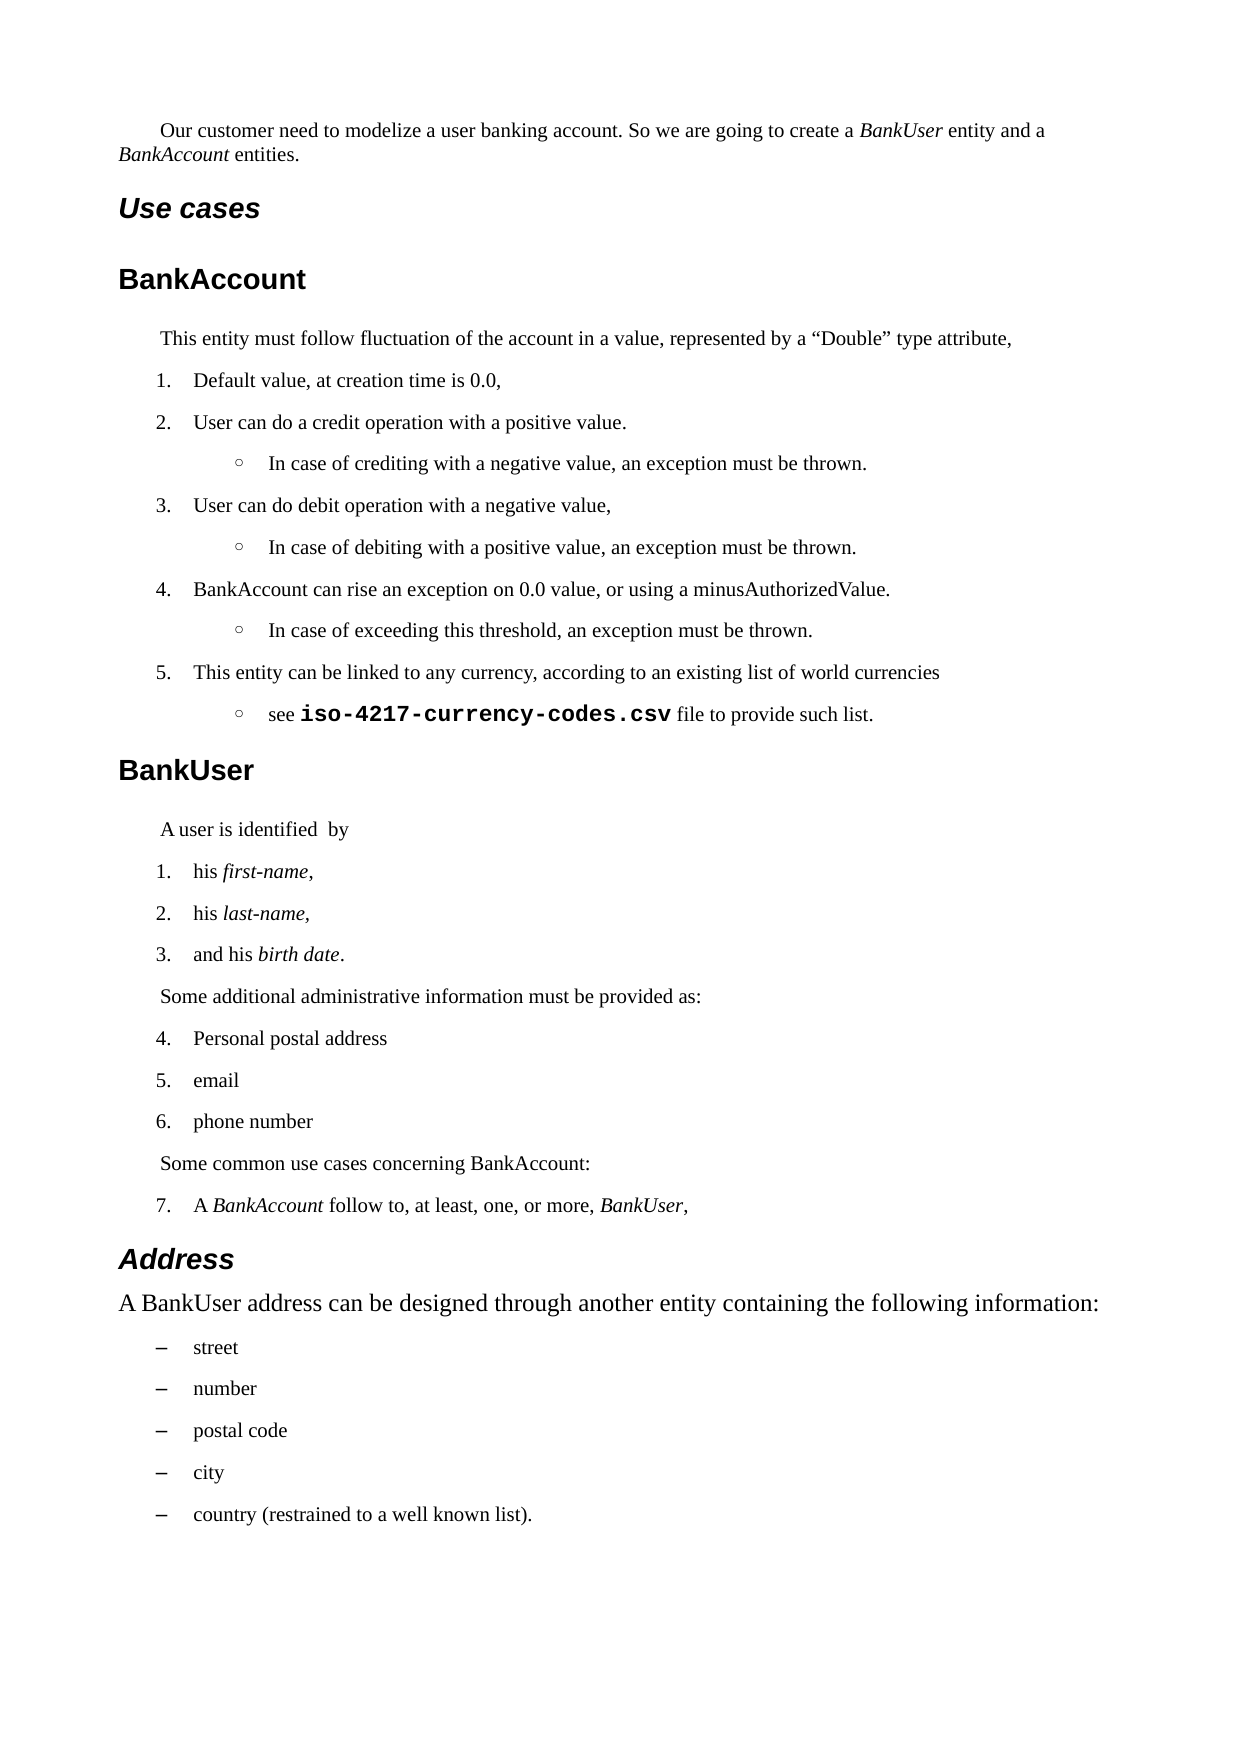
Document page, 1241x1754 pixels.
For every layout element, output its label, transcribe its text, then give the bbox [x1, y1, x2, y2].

text Our customer need to modelize a user banking account. So we are going to create a BankUser entity and a BankAccount entities. [118, 118, 1122, 166]
list phone number [156, 1109, 1122, 1133]
subtitle BankUser [118, 753, 1122, 787]
list and his birth date. [156, 942, 1122, 966]
text A BankUser address can be designed through another entity containing the following information: [118, 1288, 1122, 1317]
list BankAccount can rise an exception on 0.0 value, or using a minusAuthorizedValue. [156, 577, 1122, 601]
list In case of crediting with a negative value, an exception must be thrown. [231, 451, 1122, 475]
list In case of debiting with a positive value, an exception must be thrown. [231, 535, 1122, 559]
list User can do a credit operation with a positive value. [156, 409, 1122, 434]
list Default value, at creation time is 0.0, [156, 368, 1122, 392]
text Some additional administrative information must be provided as: [118, 984, 1122, 1008]
list email [156, 1068, 1122, 1092]
list A BankAccount follow to, at least, one, or more, BankUser, [156, 1193, 1122, 1217]
list User can do debit operation with a negative value, [156, 493, 1122, 517]
list In case of exceeding this threshold, an exception must be thrown. [231, 618, 1122, 642]
text This entity must follow fluctuation of the account in a value, represented by a “Double” type attribute, [118, 326, 1122, 350]
text A user is identified by [118, 817, 1122, 841]
list Personal postal address [156, 1026, 1122, 1050]
list his last-name, [156, 901, 1122, 925]
list street [156, 1334, 1122, 1359]
list number [156, 1376, 1122, 1400]
subtitle Address [118, 1242, 1122, 1276]
list see iso-4217-currency-codes.csv file to provide such list. [231, 702, 1122, 728]
text Some common use cases concerning BankAccount: [118, 1151, 1122, 1175]
list country (restrained to a well known list). [156, 1502, 1122, 1526]
list This entity can be linked to any currency, according to an existing list of world currencies [156, 660, 1122, 684]
list postal code [156, 1418, 1122, 1442]
list his first-name, [156, 859, 1122, 883]
list city [156, 1460, 1122, 1484]
subtitle BankAccount [118, 262, 1122, 296]
subtitle Use cases [118, 191, 1122, 225]
